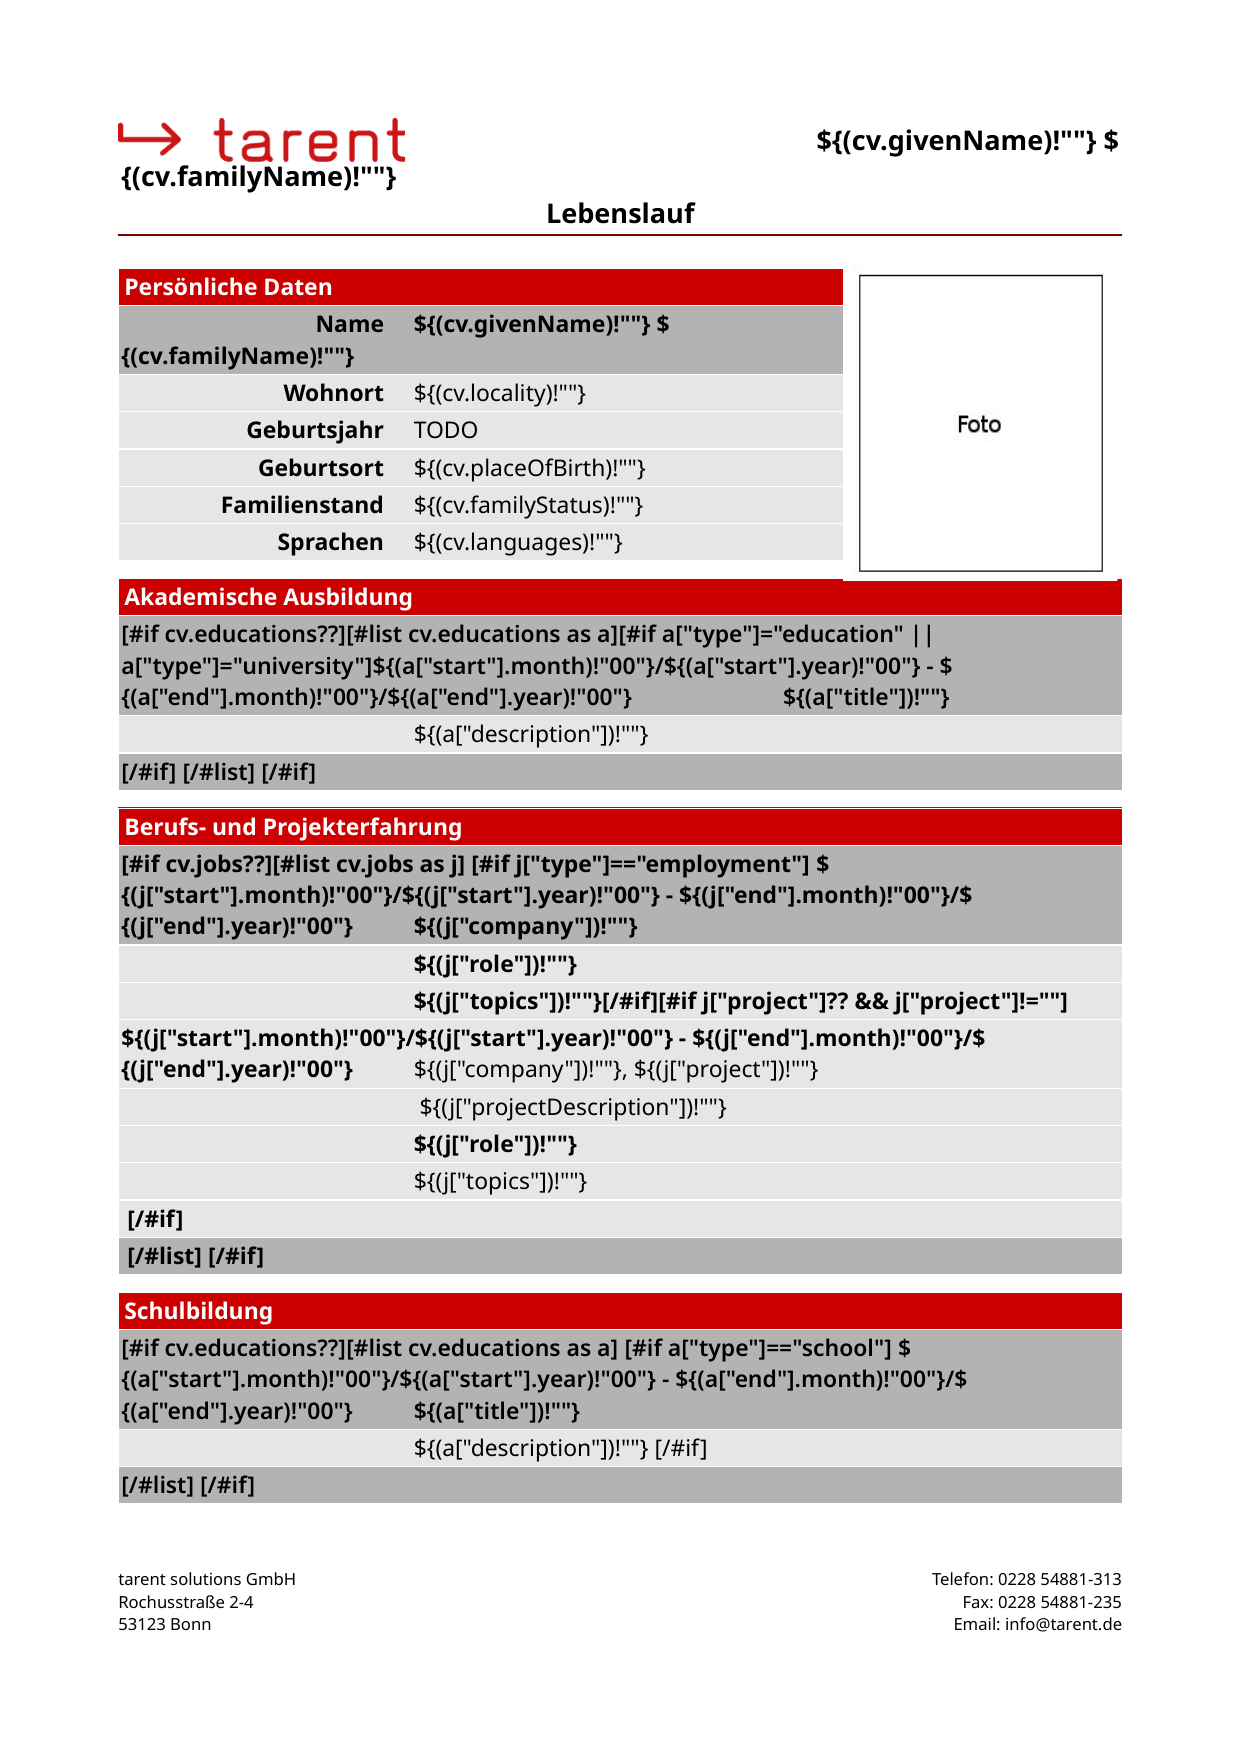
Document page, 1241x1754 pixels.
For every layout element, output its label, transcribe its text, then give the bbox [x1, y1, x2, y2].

text ${(a["description"])!""} [/#if] [119, 1430, 1122, 1466]
text [/#list] [/#if] [119, 1467, 1122, 1503]
text ${(j["role"])!""} [119, 946, 1122, 982]
text Geburtsjahr TODO [119, 412, 843, 448]
text Sprachen ${(cv.languages)!""} [119, 524, 843, 560]
text Geburtsort ${(cv.placeOfBirth)!""} [119, 450, 843, 486]
text ${(a["description"])!""} [119, 716, 1122, 752]
text [/#if] [119, 1201, 1122, 1237]
text [/#if] [/#list] [/#if] [119, 754, 1122, 790]
text [#if cv.jobs??] [#list cv.jobs as j] [#if j["type"]=="employment"] ${(j["start"].month)!"00"}/${(j["start"].year)!"00"} - ${(j["end"].month)!"00"}/${(j["end"].year)!"00"} ${(j["company"])!""} [119, 846, 1122, 944]
text [#if cv.educations??][#list cv.educations as a] [#if a["type"]=="school"] ${(a["start"].month)!"00"}/${(a["start"].year)!"00"} - ${(a["end"].month)!"00"}/${(a["end"].year)!"00"} ${(a["title"])!""} [119, 1330, 1122, 1429]
text ${(j["topics"])!""} [119, 1163, 1122, 1199]
text Berufs- und Projekterfahrung [119, 809, 1122, 845]
picture [118, 118, 405, 162]
text [#if cv.educations??][#list cv.educations as a][#if a["type"]="education" || a["type"]="university"]${(a["start"].month)!"00"}/${(a["start"].year)!"00"} - ${(a["end"].month)!"00"}/${(a["end"].year)!"00"} ${(a["title"])!""} [119, 616, 1122, 715]
text Wohnort ${(cv.locality)!""} [119, 375, 843, 411]
text ${(j["role"])!""} [119, 1126, 1122, 1162]
text Familienstand ${(cv.familyStatus)!""} [119, 487, 843, 523]
text ${(j["projectDescription"])!""} [119, 1089, 1122, 1125]
picture [843, 266, 1118, 581]
text Schulbildung [119, 1293, 1122, 1329]
text Persönliche Daten [119, 269, 843, 305]
text Akademische Ausbildung [119, 579, 1122, 615]
text [/#list] [/#if] [119, 1238, 1122, 1274]
text Name ${(cv.givenName)!""} ${(cv.familyName)!""} [119, 306, 843, 374]
text ${(j["start"].month)!"00"}/${(j["start"].year)!"00"} - ${(j["end"].month)!"00"}/${(j["end"].year)!"00"} ${(j["company"])!""}, ${(j["project"])!""} [119, 1020, 1122, 1088]
text ${(j["topics"])!""}[/#if][#if j["project"]?? && j["project"]!=""] [119, 983, 1122, 1019]
